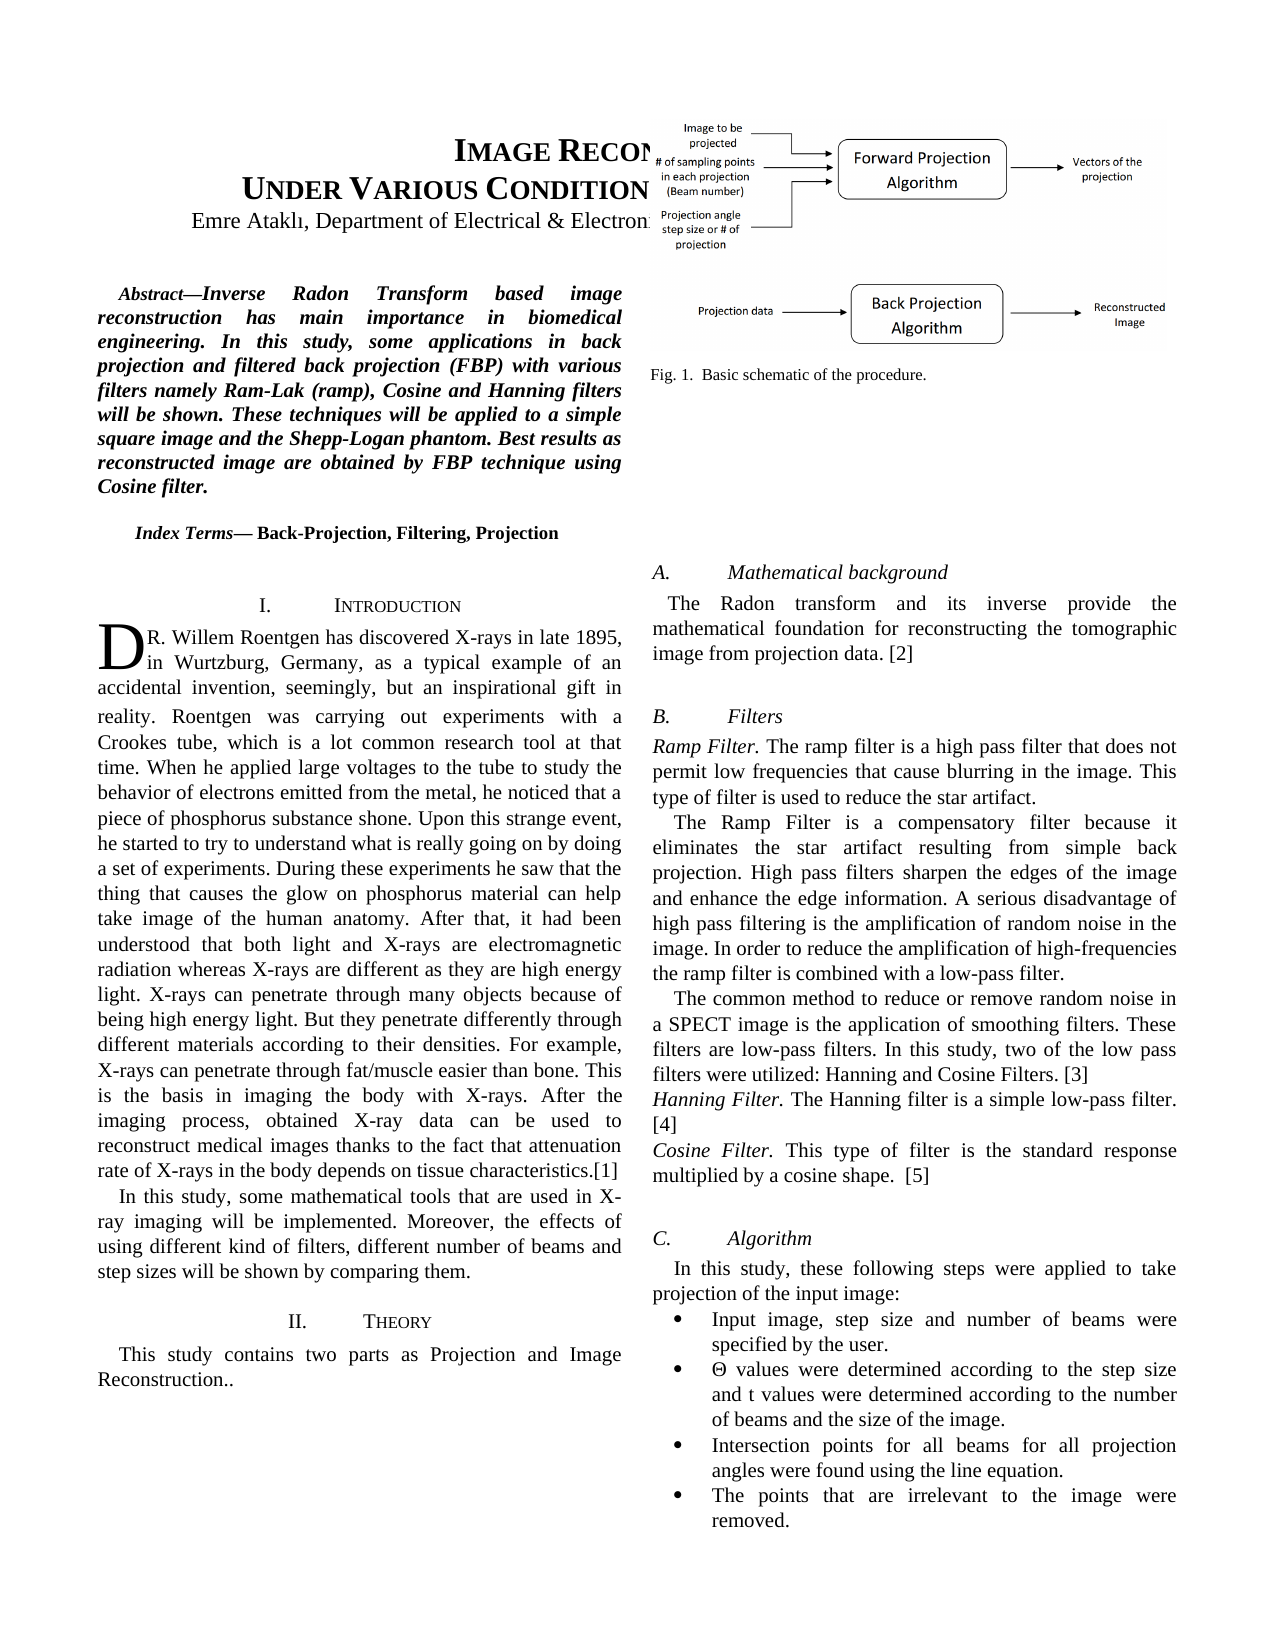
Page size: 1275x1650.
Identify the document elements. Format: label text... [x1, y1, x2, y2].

subtitle THEORY [97, 1309, 622, 1333]
subtitle INTRODUCTION [97, 592, 622, 617]
text In this study, these following steps were applied to take projection of the input image: [652, 1256, 1177, 1305]
list Input image, step size and number of beams were specified by the user. [674, 1306, 1177, 1356]
text The common method to reduce or remove random noise in a SPECT image is the application of smoothing filters. These filters are low-pass filters. In this study, two of the low pass filters were utilized: Hanning and Cosine Filters. [3] [652, 986, 1177, 1086]
text IMAGE RECONSTRUCTION [150, 130, 650, 169]
subtitle Algorithm [652, 1226, 1177, 1250]
text Ramp Filter. The ramp filter is a high pass filter that does not permit low frequencies that cause blurring in the image. This type of filter is used to reduce the star artifact. [652, 734, 1177, 809]
list The points that are irrelevant to the image were removed. [674, 1483, 1177, 1532]
text Hanning Filter. The Hanning filter is a simple low-pass filter. [4] [652, 1087, 1177, 1136]
text UNDER VARIOUS CONDITIONS USING PARALLEL BEAMS [150, 169, 650, 207]
text Cosine Filter. This type of filter is the standard response multiplied by a cosine shape. [5] [652, 1138, 1177, 1187]
subtitle Filters [652, 704, 1177, 728]
text This study contains two parts as Projection and Image Reconstruction.. [97, 1342, 622, 1391]
list Intersection points for all beams for all projection angles were found using the line equation. [674, 1432, 1177, 1482]
text Abstract—Inverse Radon Transform based image reconstruction has main importance in biomedical engineering. In this study, some applications in back projection and filtered back projection (FBP) with various filters namely Ram-Lak (ramp), Cosine and Hanning filters will be shown. These techniques will be applied to a simple square image and the Shepp-Logan phantom. Best results as reconstructed image are obtained by FBP technique using Cosine filter. [97, 281, 622, 498]
text In this study, some mathematical tools that are used in X-ray imaging will be implemented. Moreover, the effects of using different kind of filters, different number of beams and step sizes will be shown by comparing them. [97, 1184, 622, 1283]
text DR. Willem Roentgen has discovered X-rays in late 1895, in Wurtzburg, Germany, as a typical example of an accidental invention, seemingly, but an inspirational gift in reality. Roentgen was carrying out experiments with a Crookes tube, which is a lot common research tool at that time. When he applied large voltages to the tube to study the behavior of electrons emitted from the metal, he noticed that a piece of phosphorus substance shone. Upon this strange event, he started to try to understand what is really going on by doing a set of experiments. During these experiments he saw that the thing that causes the glow on phosphorus material can help take image of the human anatomy. After that, it had been understood that both light and X-rays are electromagnetic radiation whereas X-rays are different as they are high energy light. X-rays can penetrate through many objects because of being high energy light. But they penetrate differently through different materials according to their densities. For example, X-rays can penetrate through fat/muscle easier than bone. This is the basis in imaging the body with X-rays. After the imaging process, obtained X-ray data can be used to reconstruct medical images thanks to the fact that attenuation rate of X-rays in the body depends on tissue characteristics.[1] [97, 625, 622, 1182]
text The Ramp Filter is a compensatory filter because it eliminates the star artifact resulting from simple back projection. High pass filters sharpen the edges of the image and enhance the edge information. A serious disadvantage of high pass filtering is the amplification of random noise in the image. In order to reduce the amplification of high-frequencies the ramp filter is combined with a low-pass filter. [652, 810, 1177, 985]
subtitle Mathematical background [652, 560, 1177, 584]
text Index Terms— Back-Projection, Filtering, Projection [135, 522, 622, 543]
list Θ values were determined according to the step size and t values were determined according to the number of beams and the size of the image. [674, 1357, 1177, 1431]
text Emre Ataklı, Department of Electrical & Electronics Engineering, METU. e211294@metu.edu.tr [150, 207, 650, 233]
text The Radon transform and its inverse provide the mathematical foundation for reconstructing the tomographic image from projection data. [2] [652, 591, 1177, 665]
picture [650, 119, 1168, 351]
text Fig. 1. Basic schematic of the procedure. [650, 364, 1168, 383]
